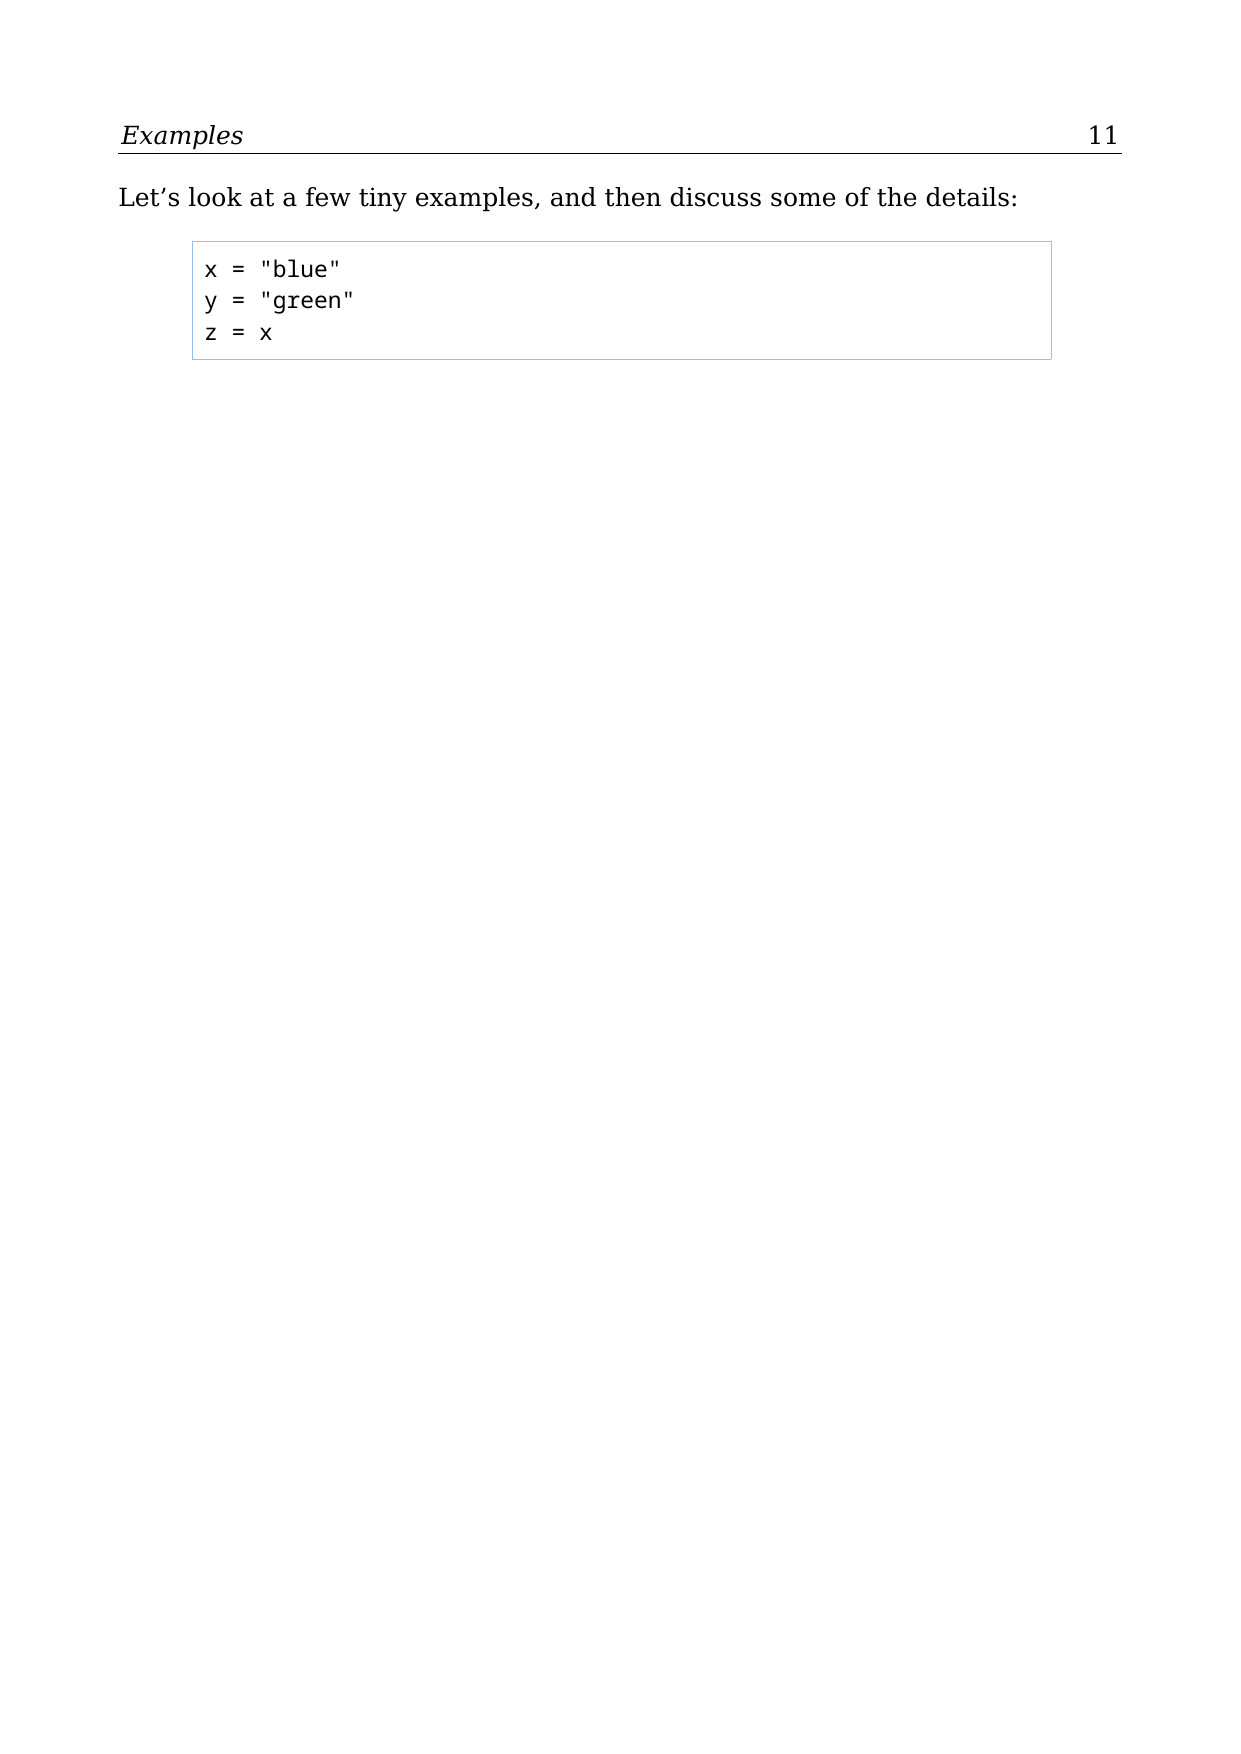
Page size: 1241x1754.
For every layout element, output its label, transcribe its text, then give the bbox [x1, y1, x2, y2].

text Let’s look at a few tiny examples, and then discuss some of the details: [118, 183, 1122, 212]
text y = "green" [193, 273, 1051, 304]
text x = "blue" [193, 242, 1051, 273]
text z = x [193, 304, 1051, 359]
